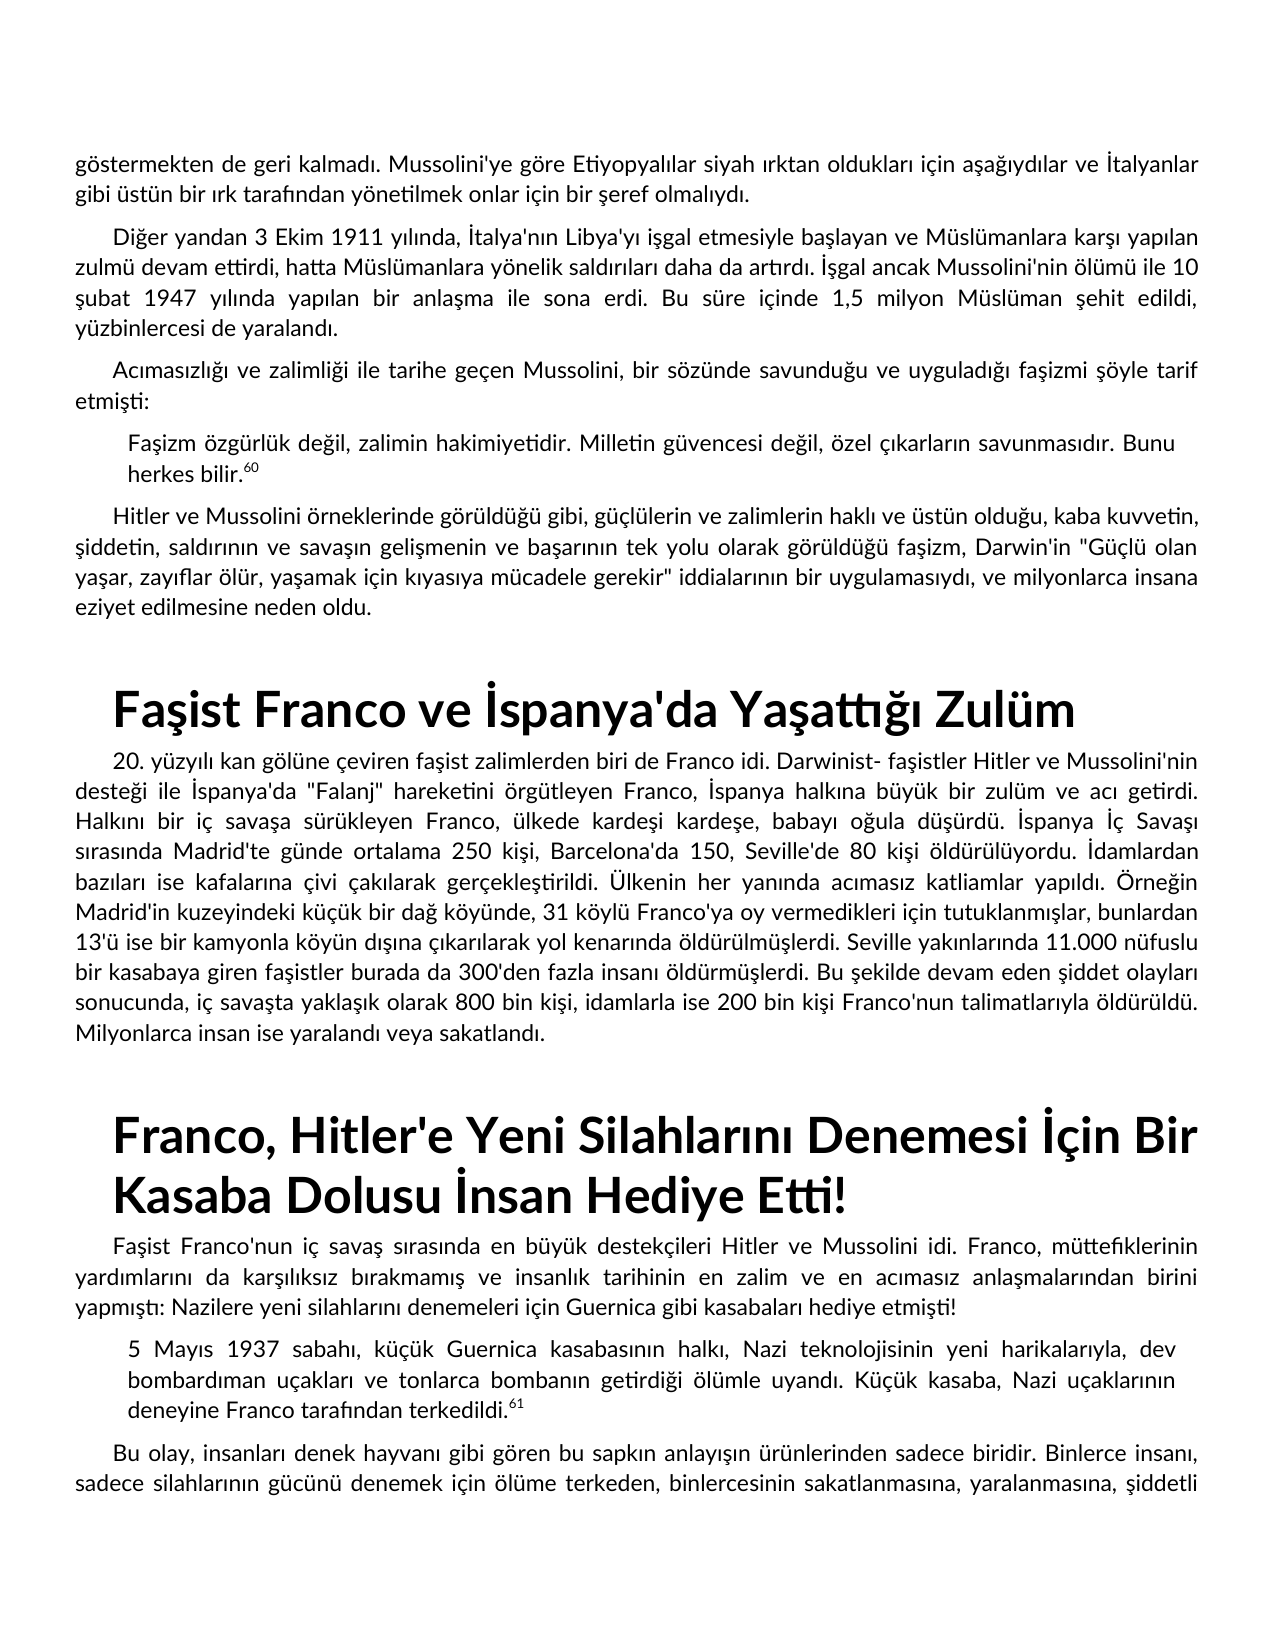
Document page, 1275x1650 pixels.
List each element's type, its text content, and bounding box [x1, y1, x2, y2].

subtitle Faşist Franco ve İspanya'da Yaşattığı Zulüm [112, 678, 1200, 738]
text Faşist Franco'nun iç savaş sırasında en büyük destekçileri Hitler ve Mussolini idi. Franco, müttefiklerinin yardımlarını da karşılıksız bırakmamış ve insanlık tarihinin en zalim ve en acımasız anlaşmalarından birini yapmıştı: Nazilere yeni silahlarını denemeleri için Guernica gibi kasabaları hediye etmişti! [75, 1232, 1200, 1320]
text 20. yüzyılı kan gölüne çeviren faşist zalimlerden biri de Franco idi. Darwinist- faşistler Hitler ve Mussolini'nin desteği ile İspanya'da "Falanj" hareketini örgütleyen Franco, İspanya halkına büyük bir zulüm ve acı getirdi. Halkını bir iç savaşa sürükleyen Franco, ülkede kardeşi kardeşe, babayı oğula düşürdü. İspanya İç Savaşı sırasında Madrid'te günde ortalama 250 kişi, Barcelona'da 150, Seville'de 80 kişi öldürülüyordu. İdamlardan bazıları ise kafalarına çivi çakılarak gerçekleştirildi. Ülkenin her yanında acımasız katliamlar yapıldı. Örneğin Madrid'in kuzeyindeki küçük bir dağ köyünde, 31 köylü Franco'ya oy vermedikleri için tutuklanmışlar, bunlardan 13'ü ise bir kamyonla köyün dışına çıkarılarak yol kenarında öldürülmüşlerdi. Seville yakınlarında 11.000 nüfuslu bir kasabaya giren faşistler burada da 300'den fazla insanı öldürmüşlerdi. Bu şekilde devam eden şiddet olayları sonucunda, iç savaşta yaklaşık olarak 800 bin kişi, idamlarla ise 200 bin kişi Franco'nun talimatlarıyla öldürüldü. Milyonlarca insan ise yaralandı veya sakatlandı. [75, 746, 1200, 1046]
subtitle Franco, Hitler'e Yeni Silahlarını Denemesi İçin Bir Kasaba Dolusu İnsan Hediye Etti! [112, 1104, 1200, 1224]
text Bu olay, insanları denek hayvanı gibi gören bu sapkın anlayışın ürünlerinden sadece biridir. Binlerce insanı, sadece silahlarının gücünü denemek için ölüme terkeden, binlercesinin sakatlanmasına, yaralanmasına, şiddetli [75, 1438, 1200, 1496]
text Faşizm özgürlük değil, zalimin hakimiyetidir. Milletin güvencesi değil, özel çıkarların savunmasıdır. Bunu herkes bilir.60 [127, 429, 1177, 487]
text Diğer yandan 3 Ekim 1911 yılında, İtalya'nın Libya'yı işgal etmesiyle başlayan ve Müslümanlara karşı yapılan zulmü devam ettirdi, hatta Müslümanlara yönelik saldırıları daha da artırdı. İşgal ancak Mussolini'nin ölümü ile 10 şubat 1947 yılında yapılan bir anlaşma ile sona erdi. Bu süre içinde 1,5 milyon Müslüman şehit edildi, yüzbinlercesi de yaralandı. [75, 223, 1200, 341]
text 5 Mayıs 1937 sabahı, küçük Guernica kasabasının halkı, Nazi teknolojisinin yeni harikalarıyla, dev bombardıman uçakları ve tonlarca bombanın getirdiği ölümle uyandı. Küçük kasaba, Nazi uçaklarının deneyine Franco tarafından terkedildi.61 [127, 1335, 1177, 1423]
text Hitler ve Mussolini örneklerinde görüldüğü gibi, güçlülerin ve zalimlerin haklı ve üstün olduğu, kaba kuvvetin, şiddetin, saldırının ve savaşın gelişmenin ve başarının tek yolu olarak görüldüğü faşizm, Darwin'in "Güçlü olan yaşar, zayıflar ölür, yaşamak için kıyasıya mücadele gerekir" iddialarının bir uygulamasıydı, ve milyonlarca insana eziyet edilmesine neden oldu. [75, 502, 1200, 620]
text göstermekten de geri kalmadı. Mussolini'ye göre Etiyopyalılar siyah ırktan oldukları için aşağıydılar ve İtalyanlar gibi üstün bir ırk tarafından yönetilmek onlar için bir şeref olmalıydı. [75, 150, 1200, 208]
text Acımasızlığı ve zalimliği ile tarihe geçen Mussolini, bir sözünde savunduğu ve uyguladığı faşizmi şöyle tarif etmişti: [75, 356, 1200, 414]
